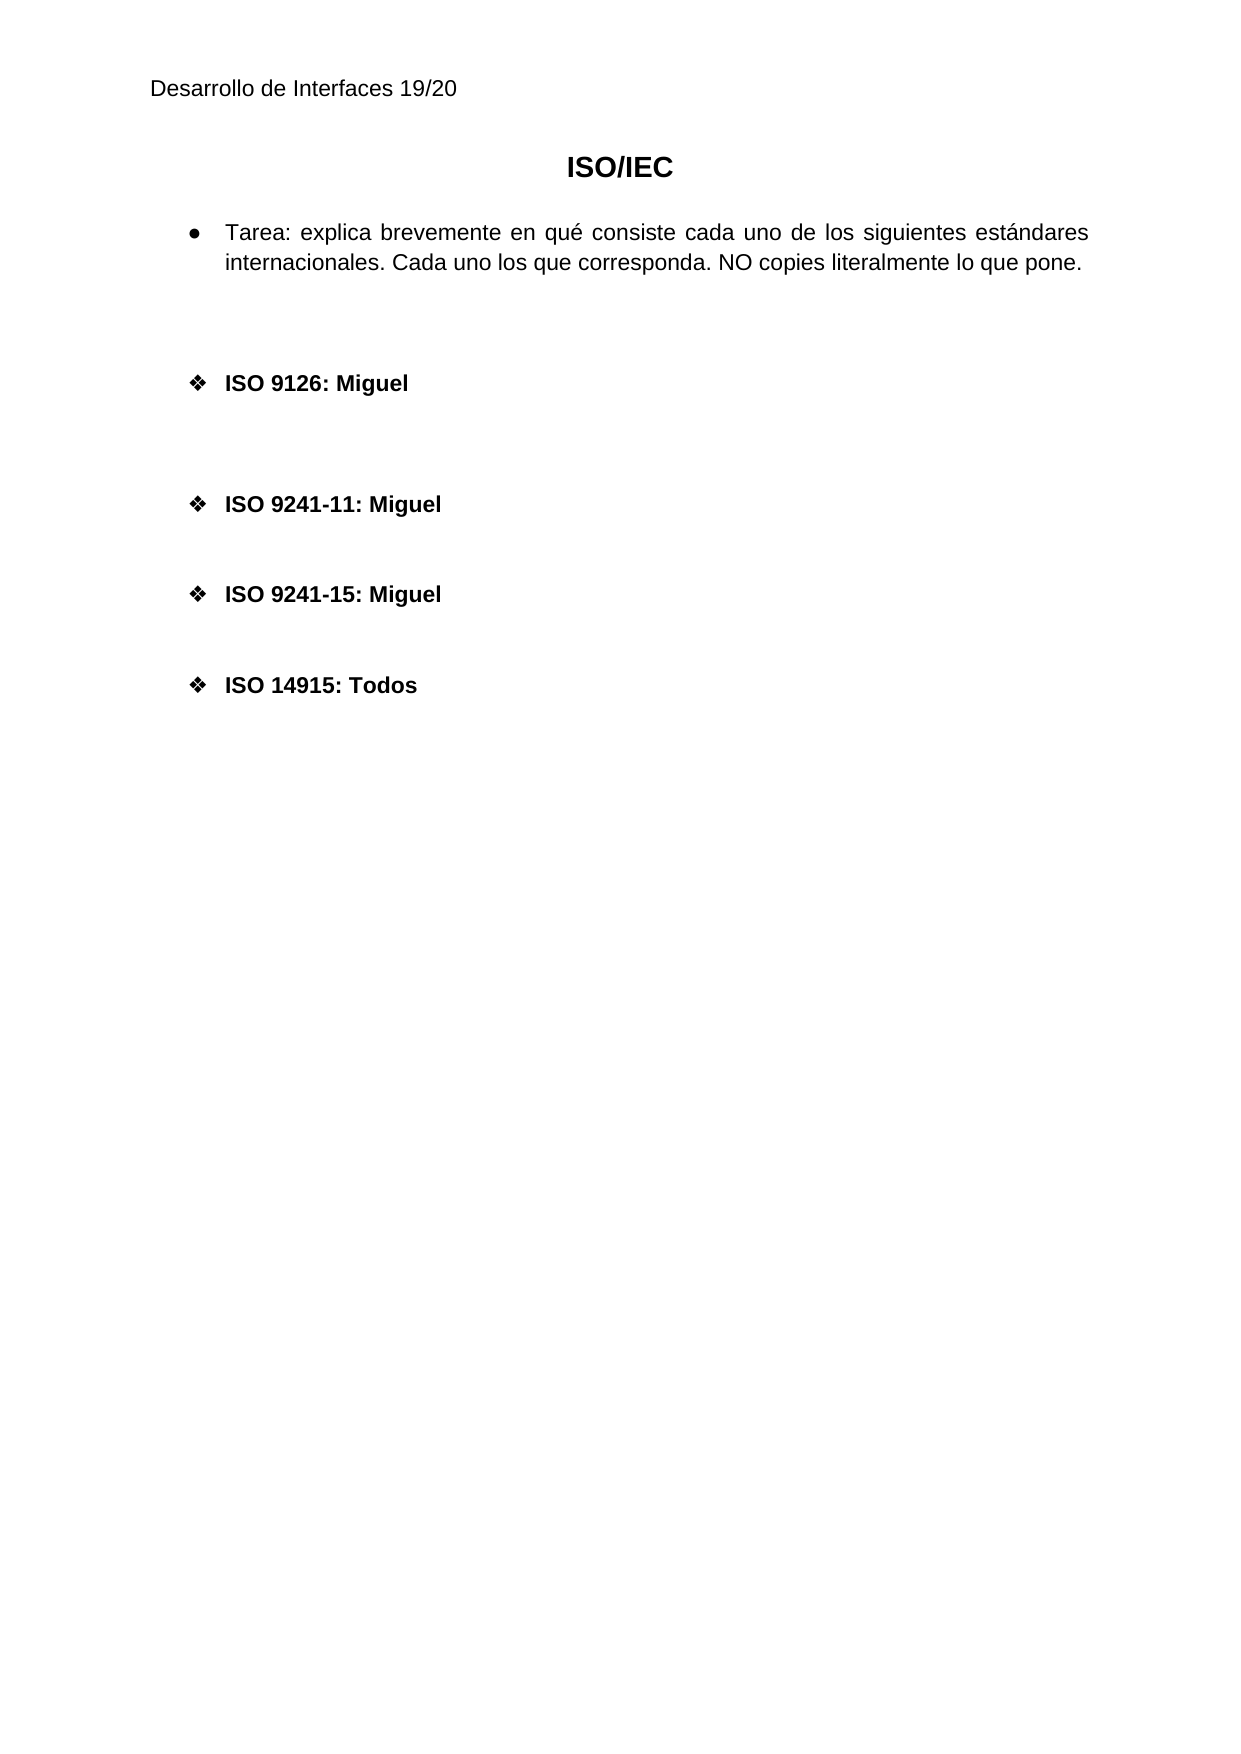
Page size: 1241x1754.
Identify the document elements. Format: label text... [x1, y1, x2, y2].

list Tarea: explica brevemente en qué consiste cada uno de los siguientes estándares internacionales. Cada uno los que corresponda. NO copies literalmente lo que pone. [187, 219, 1090, 275]
list ISO 9126: Miguel [187, 370, 1090, 396]
list ISO 9241-11: Miguel [187, 491, 1090, 517]
text ISO/IEC [150, 150, 1090, 183]
list ISO 9241-15: Miguel [187, 581, 1090, 608]
list ISO 14915: Todos [187, 672, 1090, 698]
